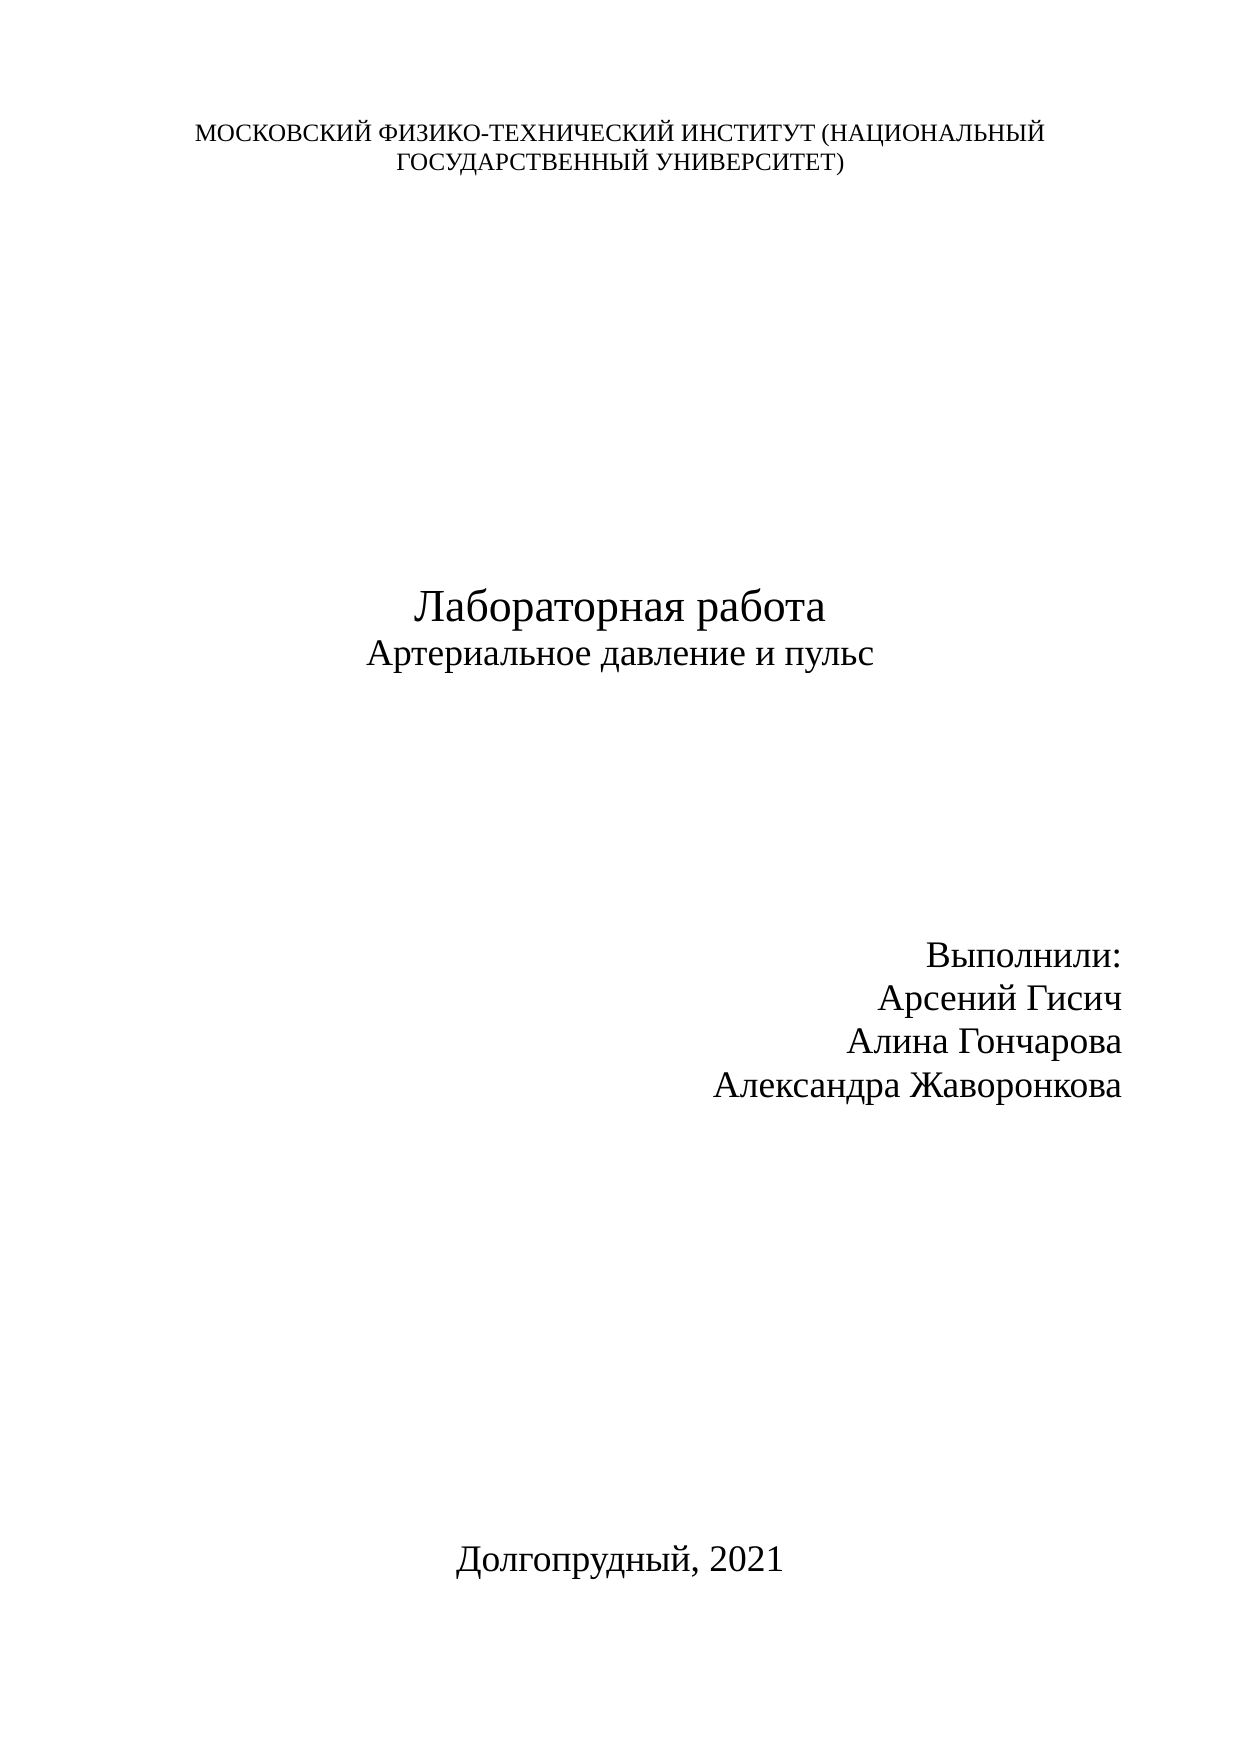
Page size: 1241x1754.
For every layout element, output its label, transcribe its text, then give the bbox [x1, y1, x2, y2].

text Александра Жаворонкова [118, 1062, 1122, 1105]
text Лабораторная работа [118, 578, 1122, 631]
text Алина Гончарова [118, 1019, 1122, 1062]
text Долгопрудный, 2021 [118, 1536, 1122, 1579]
text Артериальное давление и пульс [118, 631, 1122, 674]
text Арсений Гисич [118, 976, 1122, 1019]
text Выполнили: [118, 933, 1122, 976]
text МОСКОВСКИЙ ФИЗИКО-ТЕХНИЧЕСКИЙ ИНСТИТУТ (НАЦИОНАЛЬНЫЙ ГОСУДАРСТВЕННЫЙ УНИВЕРСИТЕТ) [118, 118, 1122, 176]
